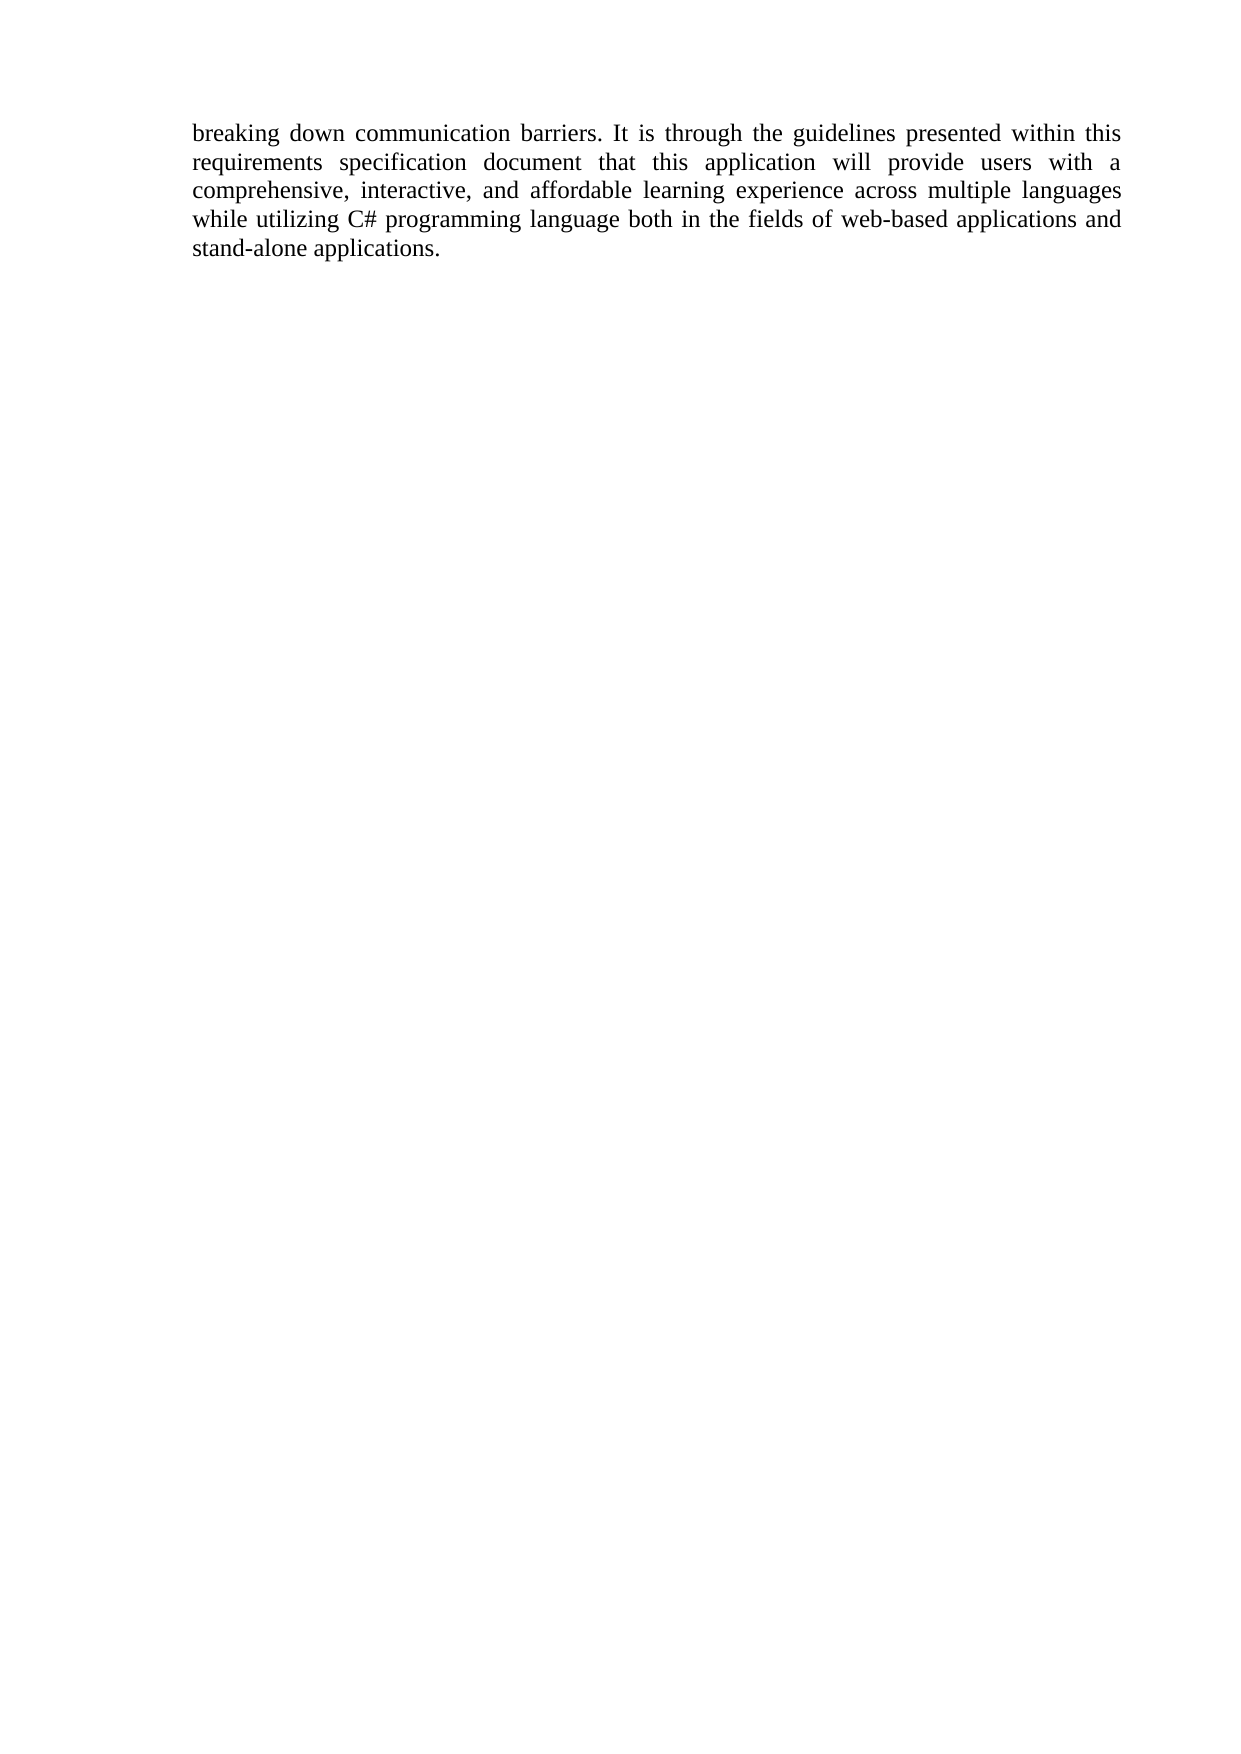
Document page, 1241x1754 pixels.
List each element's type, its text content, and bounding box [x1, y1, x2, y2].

text breaking down communication barriers. It is through the guidelines presented within this requirements specification document that this application will provide users with a comprehensive, interactive, and affordable learning experience across multiple languages while utilizing C# programming language both in the fields of web-based applications and stand-alone applications. [192, 118, 1122, 262]
